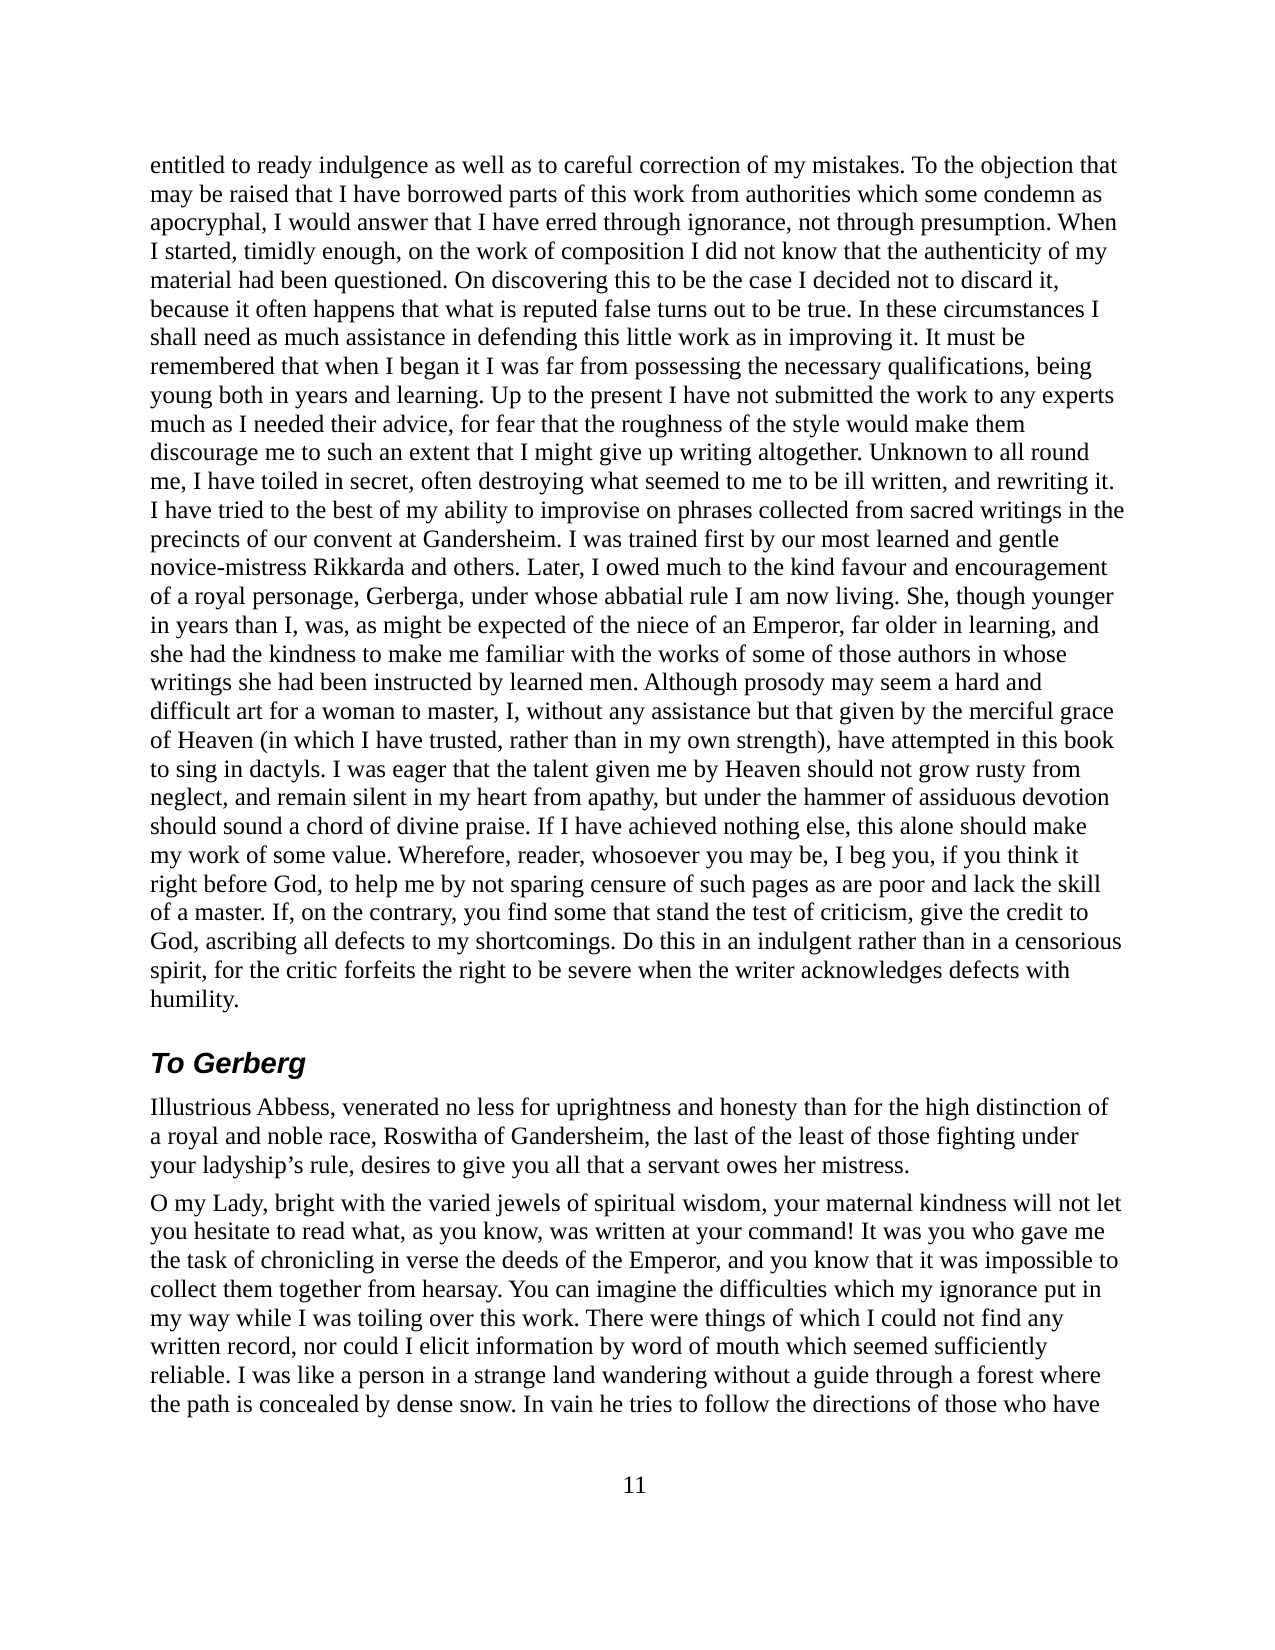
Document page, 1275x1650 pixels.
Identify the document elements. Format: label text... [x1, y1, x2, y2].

subtitle To Gerberg [150, 1046, 1125, 1080]
text Illustrious Abbess, venerated no less for uprightness and honesty than for the high distinction of a royal and noble race, Roswitha of Gandersheim, the last of the least of those fighting under your ladyship’s rule, desires to give you all that a servant owes her mistress. [150, 1092, 1125, 1179]
text O my Lady, bright with the varied jewels of spiritual wisdom, your maternal kindness will not let you hesitate to read what, as you know, was written at your command! It was you who gave me the task of chronicling in verse the deeds of the Emperor, and you know that it was impossible to collect them together from hearsay. You can imagine the difficulties which my ignorance put in my way while I was toiling over this work. There were things of which I could not find any written record, nor could I elicit information by word of mouth which seemed sufficiently reliable. I was like a person in a strange land wandering without a guide through a forest where the path is concealed by dense snow. In vain he tries to follow the directions of those who have [150, 1188, 1125, 1418]
text entitled to ready indulgence as well as to careful correction of my mistakes. To the objection that may be raised that I have borrowed parts of this work from authorities which some condemn as apocryphal, I would answer that I have erred through ignorance, not through presumption. When I started, timidly enough, on the work of composition I did not know that the authenticity of my material had been questioned. On discovering this to be the case I decided not to discard it, because it often happens that what is reputed false turns out to be true. In these circumstances I shall need as much assistance in defending this little work as in improving it. It must be remembered that when I began it I was far from possessing the necessary qualifications, being young both in years and learning. Up to the present I have not submitted the work to any experts much as I needed their advice, for fear that the roughness of the style would make them discourage me to such an extent that I might give up writing altogether. Unknown to all round me, I have toiled in secret, often destroying what seemed to me to be ill written, and rewriting it. I have tried to the best of my ability to improvise on phrases collected from sacred writings in the precincts of our convent at Gandersheim. I was trained first by our most learned and gentle novice-mistress Rikkarda and others. Later, I owed much to the kind favour and encouragement of a royal personage, Gerberga, under whose abbatial rule I am now living. She, though younger in years than I, was, as might be expected of the niece of an Emperor, far older in learning, and she had the kindness to make me familiar with the works of some of those authors in whose writings she had been instructed by learned men. Although prosody may seem a hard and difficult art for a woman to master, I, without any assistance but that given by the merciful grace of Heaven (in which I have trusted, rather than in my own strength), have attempted in this book to sing in dactyls. I was eager that the talent given me by Heaven should not grow rusty from neglect, and remain silent in my heart from apathy, but under the hammer of assiduous devotion should sound a chord of divine praise. If I have achieved nothing else, this alone should make my work of some value. Wherefore, reader, whosoever you may be, I beg you, if you think it right before God, to help me by not sparing censure of such pages as are poor and lack the skill of a master. If, on the contrary, you find some that stand the test of criticism, give the credit to God, ascribing all defects to my shortcomings. Do this in an indulgent rather than in a censorious spirit, for the critic forfeits the right to be severe when the writer acknowledges defects with humility. [150, 150, 1125, 1012]
